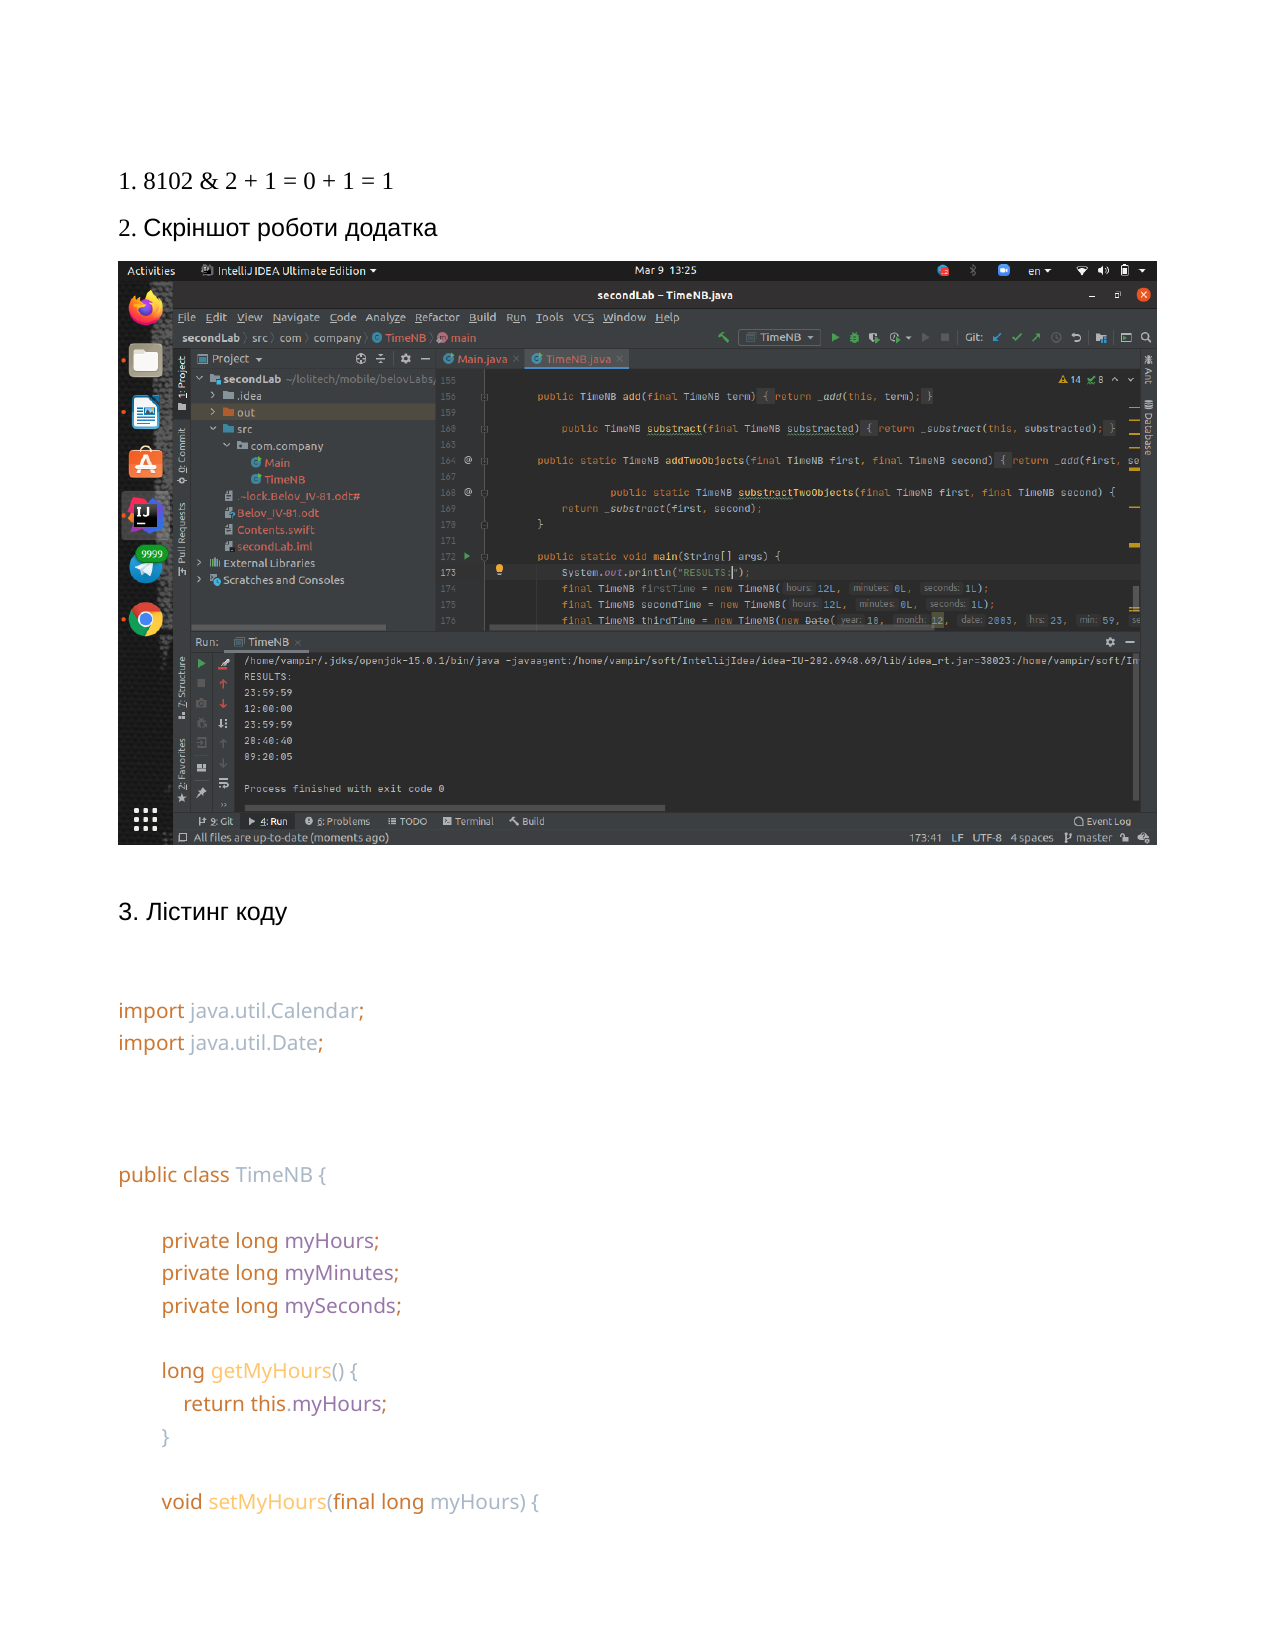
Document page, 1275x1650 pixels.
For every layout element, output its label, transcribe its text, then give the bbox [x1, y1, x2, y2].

text 2. Скріншот роботи додатка [118, 213, 1157, 242]
picture [118, 261, 1157, 845]
text 1. 8102 & 2 + 1 = 0 + 1 = 1 [118, 166, 1157, 194]
text 3. Лістинг коду import java.util.Calendar; import java.util.Date; public class TimeNB { private long myHours; private long myMinutes; private long mySeconds; long getMyHours() { return this.myHours; } void setMyHours(final long myHours) { [118, 897, 1157, 1516]
